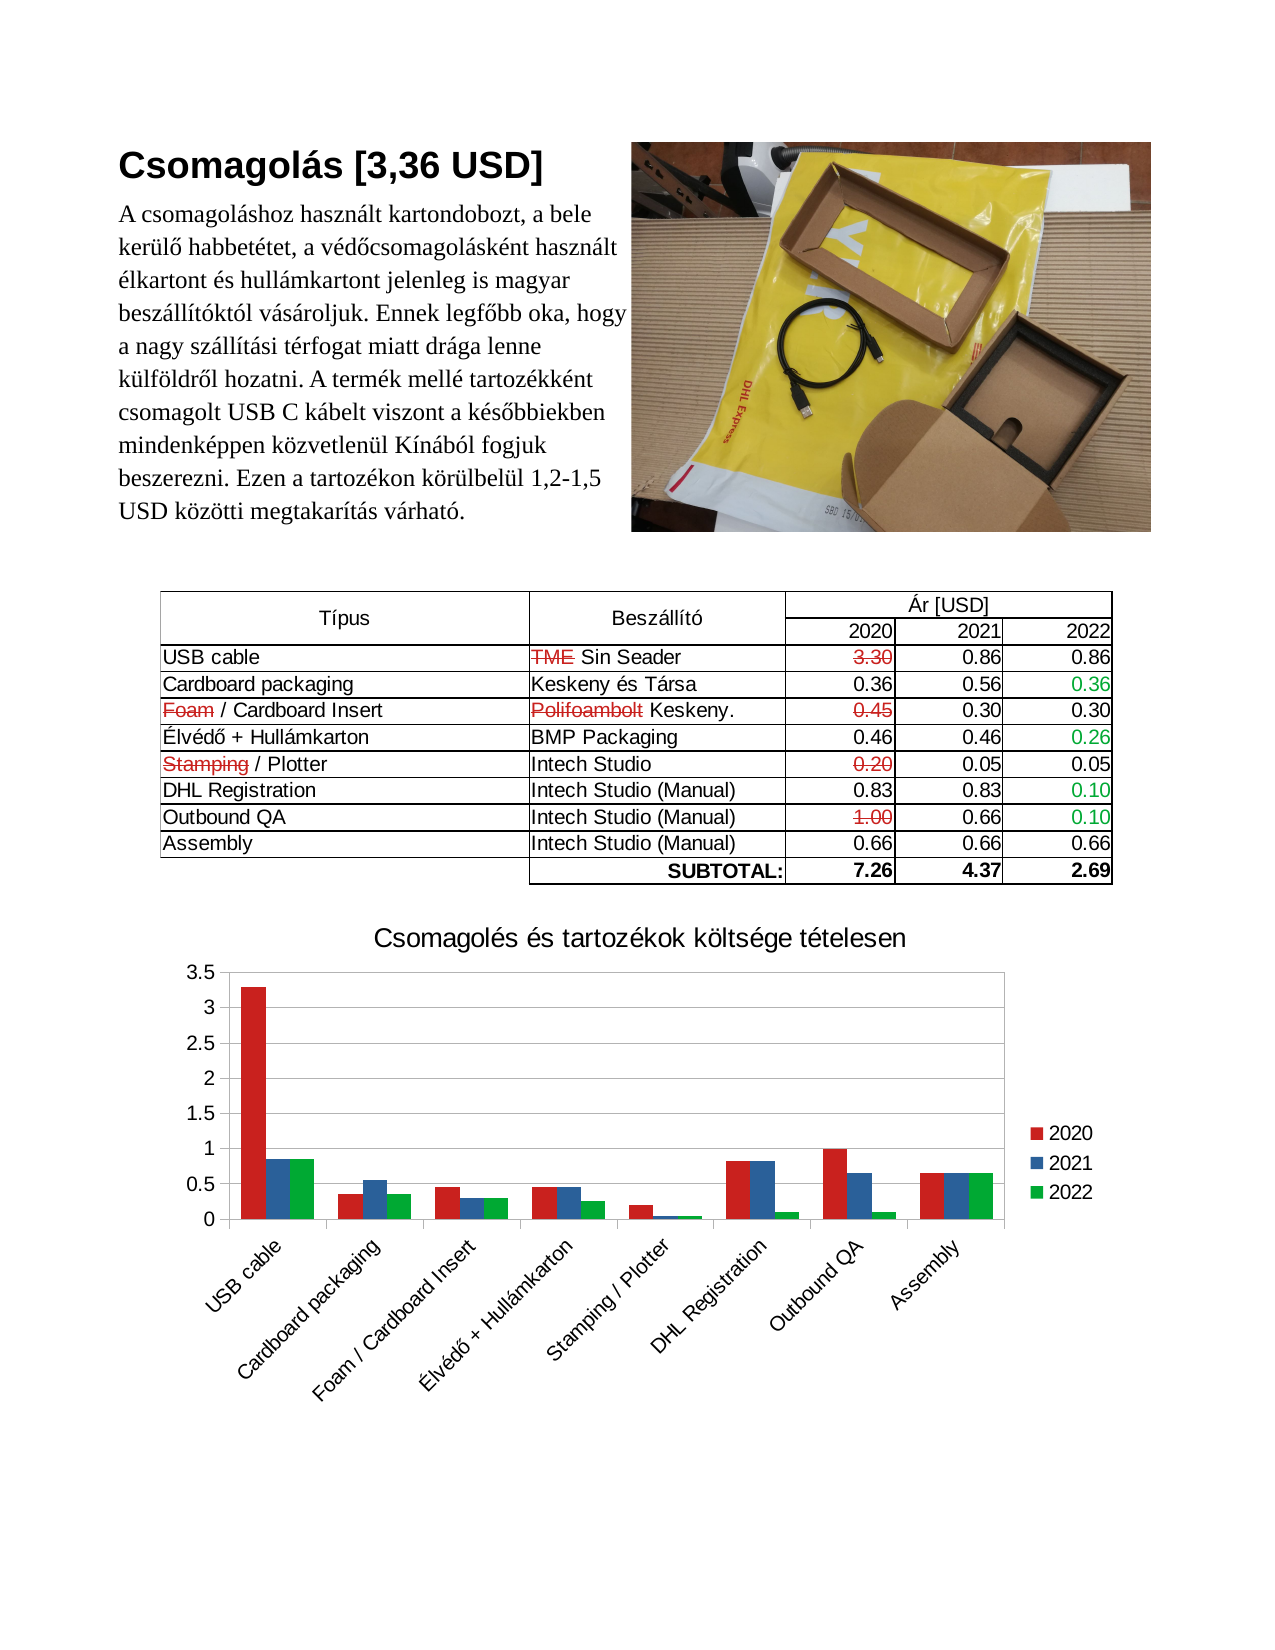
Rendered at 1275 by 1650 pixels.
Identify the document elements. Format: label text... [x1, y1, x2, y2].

picture [631, 142, 1151, 532]
text A csomagoláshoz használt kartondobozt, a bele kerülő habbetétet, a védőcsomagolásként használt élkartont és hullámkartont jelenleg is magyar beszállítóktól vásároljuk. Ennek legfőbb oka, hogy a nagy szállítási térfogat miatt drága lenne külföldről hozatni. A termék mellé tartozékként csomagolt USB C kábelt viszont a későbbiekben mindenképpen közvetlenül Kínából fogjuk beszerezni. Ezen a tartozékon körülbelül 1,2-1,5 USD közötti megtakarítás várható. [118, 199, 631, 525]
subtitle Csomagolás [3,36 USD] [118, 143, 631, 187]
